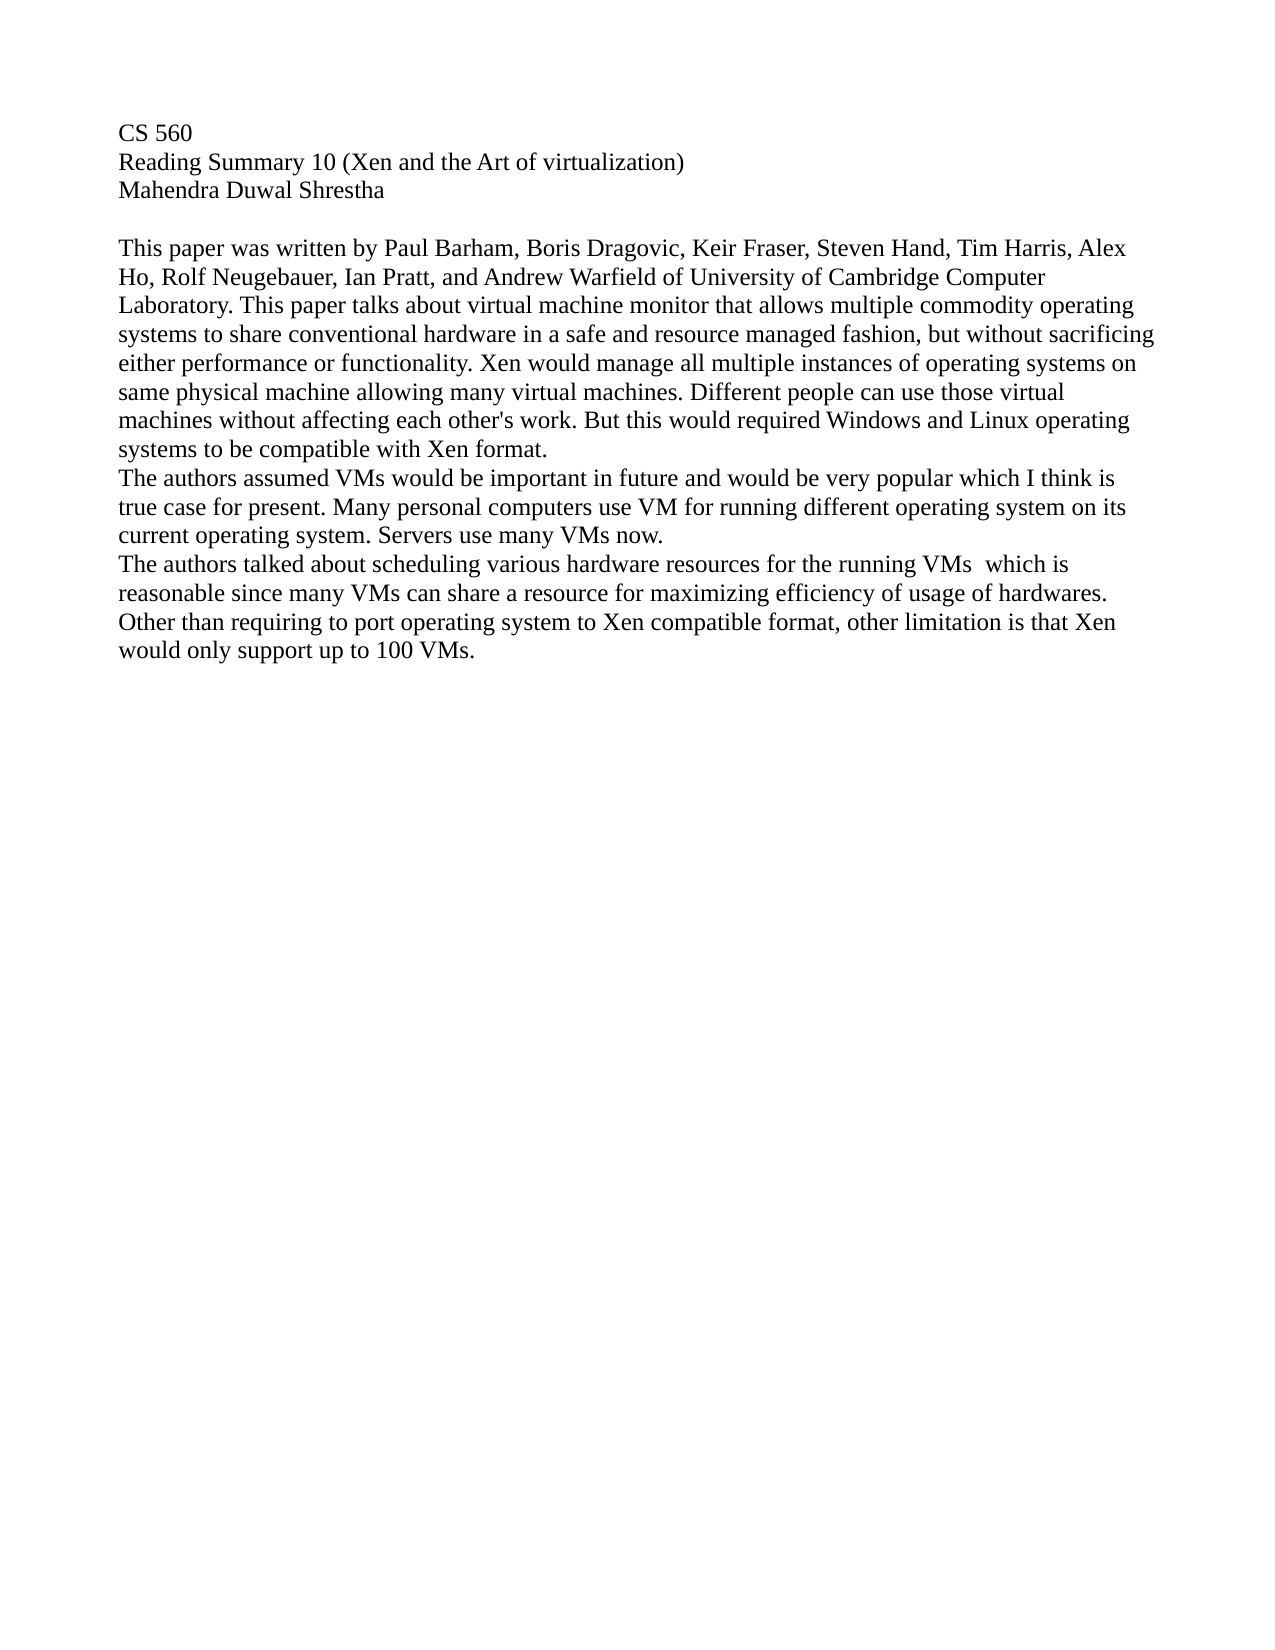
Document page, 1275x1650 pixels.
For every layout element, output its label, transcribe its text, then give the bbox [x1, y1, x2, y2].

text Other than requiring to port operating system to Xen compatible format, other limitation is that Xen would only support up to 100 VMs. [118, 607, 1157, 664]
text Reading Summary 10 (Xen and the Art of virtualization) [118, 147, 1157, 176]
text The authors assumed VMs would be important in future and would be very popular which I think is true case for present. Many personal computers use VM for running different operating system on its current operating system. Servers use many VMs now. [118, 463, 1157, 549]
text Mahendra Duwal Shrestha [118, 176, 1157, 204]
text The authors talked about scheduling various hardware resources for the running VMs which is reasonable since many VMs can share a resource for maximizing efficiency of usage of hardwares. [118, 549, 1157, 607]
text CS 560 [118, 118, 1157, 147]
text This paper was written by Paul Barham, Boris Dragovic, Keir Fraser, Steven Hand, Tim Harris, Alex Ho, Rolf Neugebauer, Ian Pratt, and Andrew Warfield of University of Cambridge Computer Laboratory. This paper talks about virtual machine monitor that allows multiple commodity operating systems to share conventional hardware in a safe and resource managed fashion, but without sacrificing either performance or functionality. Xen would manage all multiple instances of operating systems on same physical machine allowing many virtual machines. Different people can use those virtual machines without affecting each other's work. But this would required Windows and Linux operating systems to be compatible with Xen format. [118, 233, 1157, 463]
